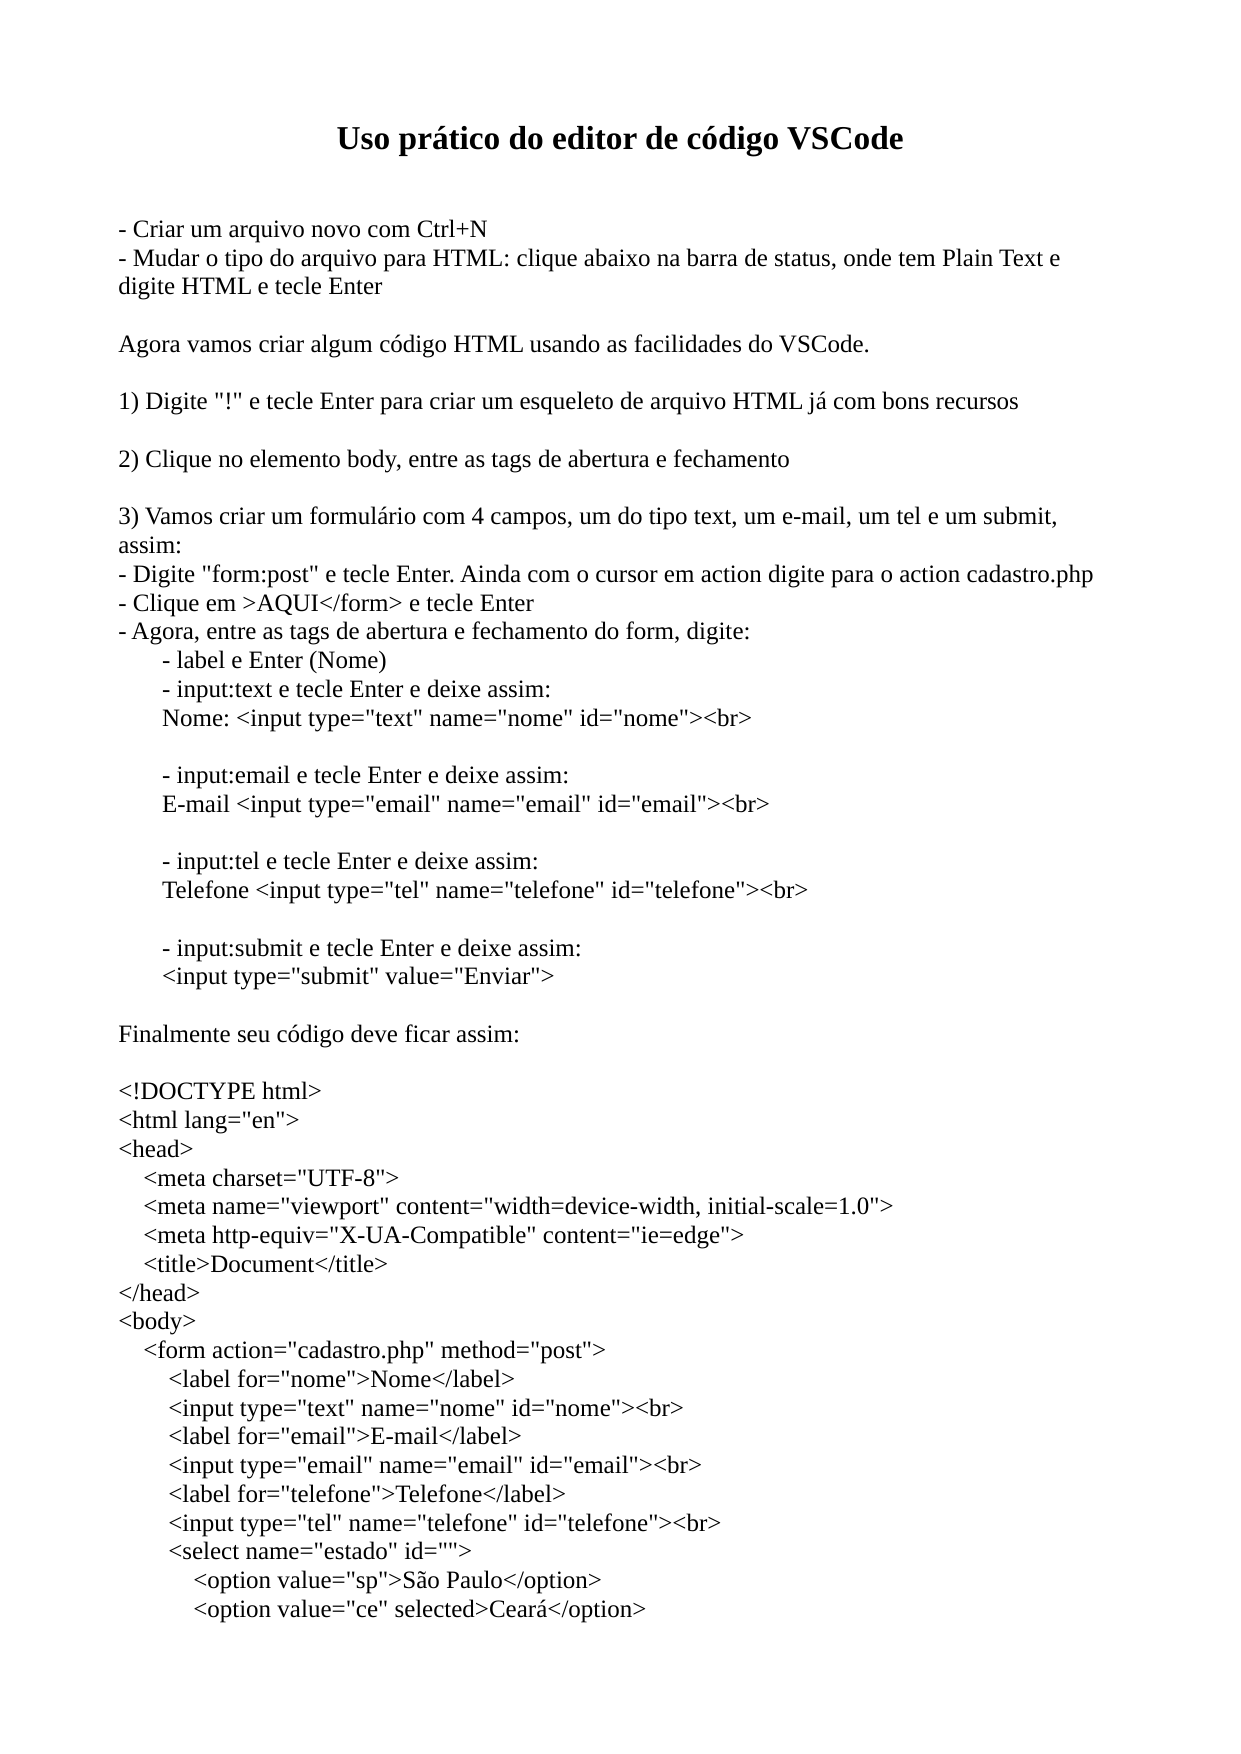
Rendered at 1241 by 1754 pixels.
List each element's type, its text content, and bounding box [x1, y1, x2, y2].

text Finalmente seu código deve ficar assim: [118, 1019, 1122, 1048]
text <body> [118, 1306, 1122, 1335]
text <option value="ce" selected>Ceará</option> [118, 1594, 1122, 1623]
text - input:text e tecle Enter e deixe assim: [118, 674, 1122, 703]
text <label for="email">E-mail</label> [118, 1421, 1122, 1450]
text <meta http-equiv="X-UA-Compatible" content="ie=edge"> [118, 1220, 1122, 1249]
text <head> [118, 1134, 1122, 1163]
text <input type="submit" value="Enviar"> [118, 961, 1122, 990]
text <input type="email" name="email" id="email"><br> [118, 1450, 1122, 1479]
text Telefone <input type="tel" name="telefone" id="telefone"><br> [118, 875, 1122, 904]
text - Digite "form:post" e tecle Enter. Ainda com o cursor em action digite para o action cadastro.php [118, 559, 1122, 588]
text <input type="text" name="nome" id="nome"><br> [118, 1393, 1122, 1421]
text <meta name="viewport" content="width=device-width, initial-scale=1.0"> [118, 1191, 1122, 1220]
text - Criar um arquivo novo com Ctrl+N [118, 214, 1122, 243]
text - input:submit e tecle Enter e deixe assim: [118, 933, 1122, 961]
text 3) Vamos criar um formulário com 4 campos, um do tipo text, um e-mail, um tel e um submit, assim: [118, 501, 1122, 559]
text <label for="telefone">Telefone</label> [118, 1479, 1122, 1508]
text - Agora, entre as tags de abertura e fechamento do form, digite: [118, 616, 1122, 645]
text <input type="tel" name="telefone" id="telefone"><br> [118, 1508, 1122, 1536]
text 2) Clique no elemento body, entre as tags de abertura e fechamento [118, 444, 1122, 473]
text <form action="cadastro.php" method="post"> [118, 1335, 1122, 1364]
text </head> [118, 1278, 1122, 1306]
text Nome: <input type="text" name="nome" id="nome"><br> [118, 703, 1122, 731]
text - Clique em >AQUI</form> e tecle Enter [118, 588, 1122, 616]
text <title>Document</title> [118, 1249, 1122, 1278]
text <option value="sp">São Paulo</option> [118, 1565, 1122, 1594]
text Agora vamos criar algum código HTML usando as facilidades do VSCode. [118, 329, 1122, 358]
text <meta charset="UTF-8"> [118, 1163, 1122, 1191]
text Uso prático do editor de código VSCode [118, 118, 1122, 156]
text - input:tel e tecle Enter e deixe assim: [118, 846, 1122, 875]
text - Mudar o tipo do arquivo para HTML: clique abaixo na barra de status, onde tem Plain Text e digite HTML e tecle Enter [118, 243, 1122, 300]
text <select name="estado" id=""> [118, 1536, 1122, 1565]
text - label e Enter (Nome) [118, 645, 1122, 674]
text <label for="nome">Nome</label> [118, 1364, 1122, 1393]
text - input:email e tecle Enter e deixe assim: [118, 760, 1122, 789]
text 1) Digite "!" e tecle Enter para criar um esqueleto de arquivo HTML já com bons recursos [118, 386, 1122, 415]
text <html lang="en"> [118, 1105, 1122, 1134]
text E-mail <input type="email" name="email" id="email"><br> [118, 789, 1122, 818]
text <!DOCTYPE html> [118, 1076, 1122, 1105]
